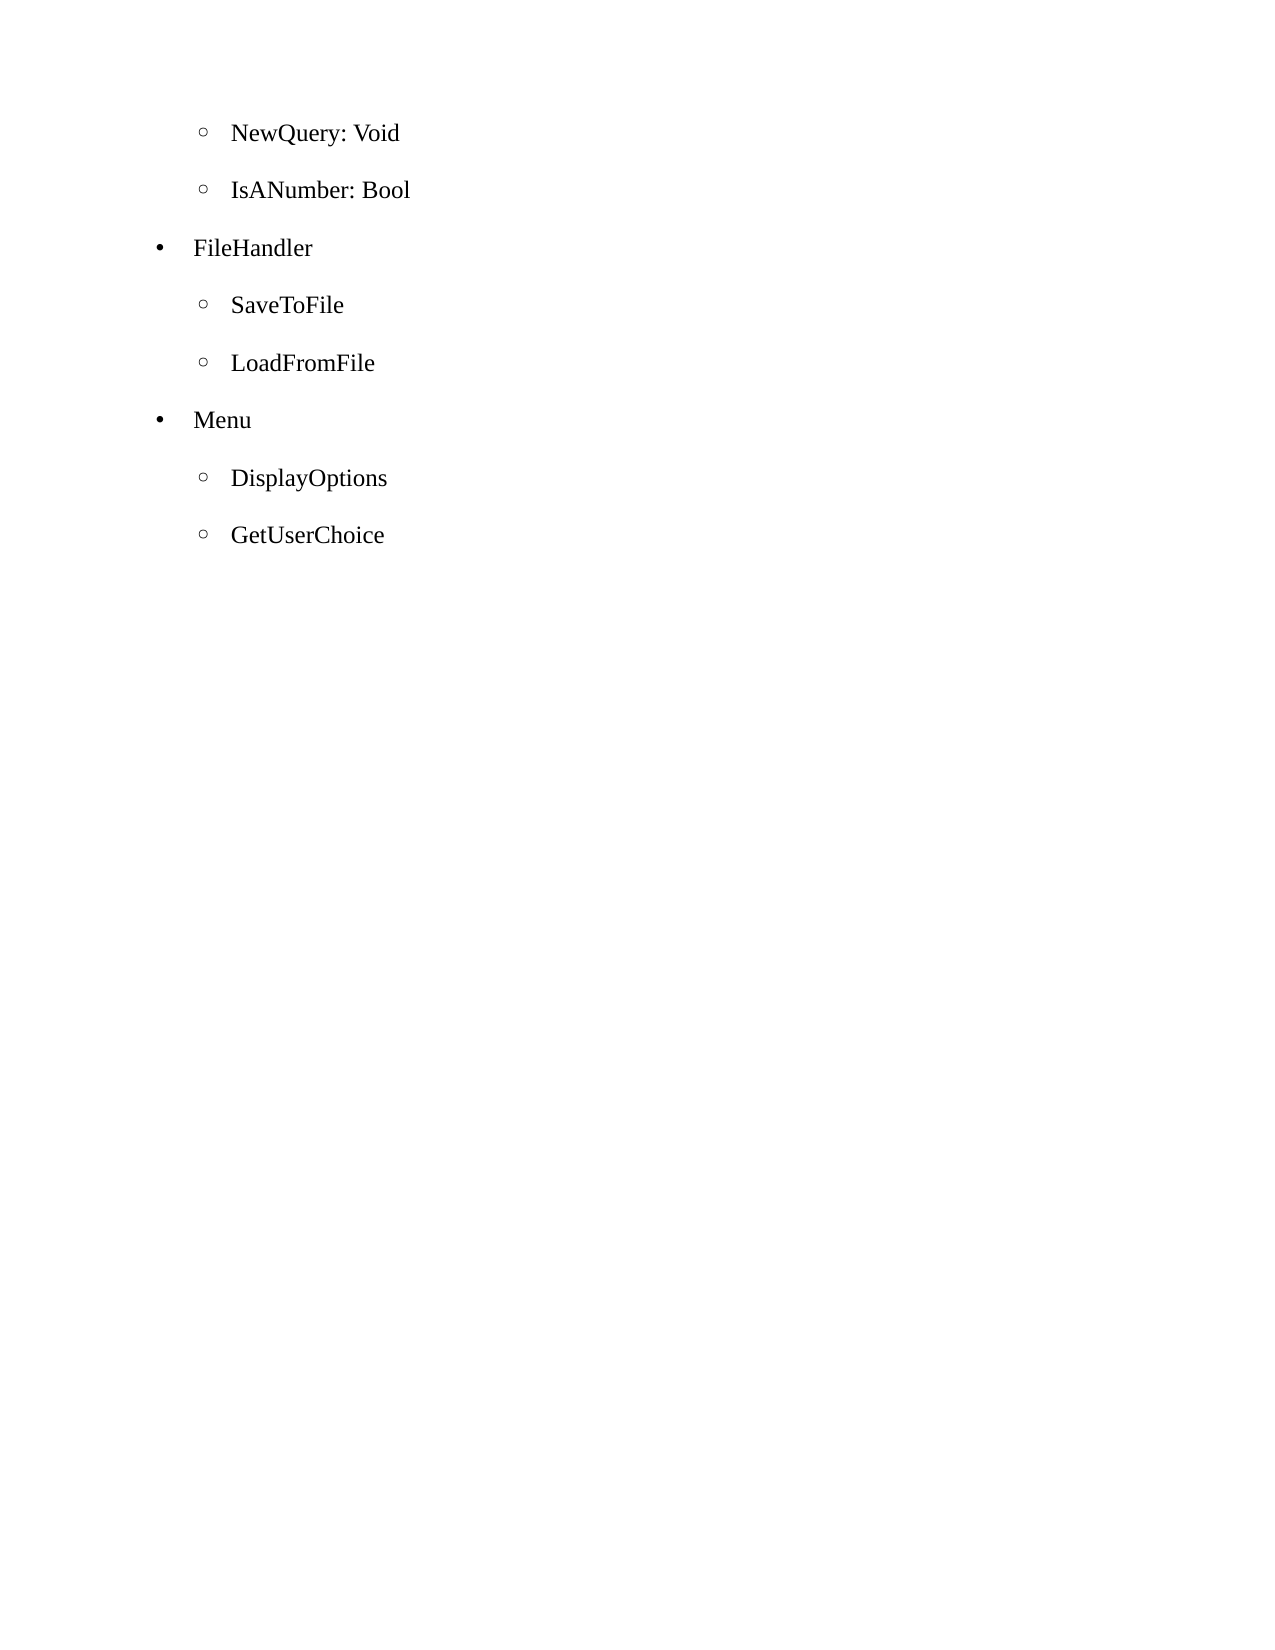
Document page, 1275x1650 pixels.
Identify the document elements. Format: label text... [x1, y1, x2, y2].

list LoadFromFile [193, 348, 1157, 377]
list FileHandler [156, 233, 1157, 262]
list DisplayOptions [193, 463, 1157, 492]
list IsANumber: Bool [193, 176, 1157, 204]
list SaveToFile [193, 291, 1157, 319]
list NewQuery: Void [193, 118, 1157, 147]
list Menu [156, 406, 1157, 434]
list GetUserChoice [193, 521, 1157, 549]
